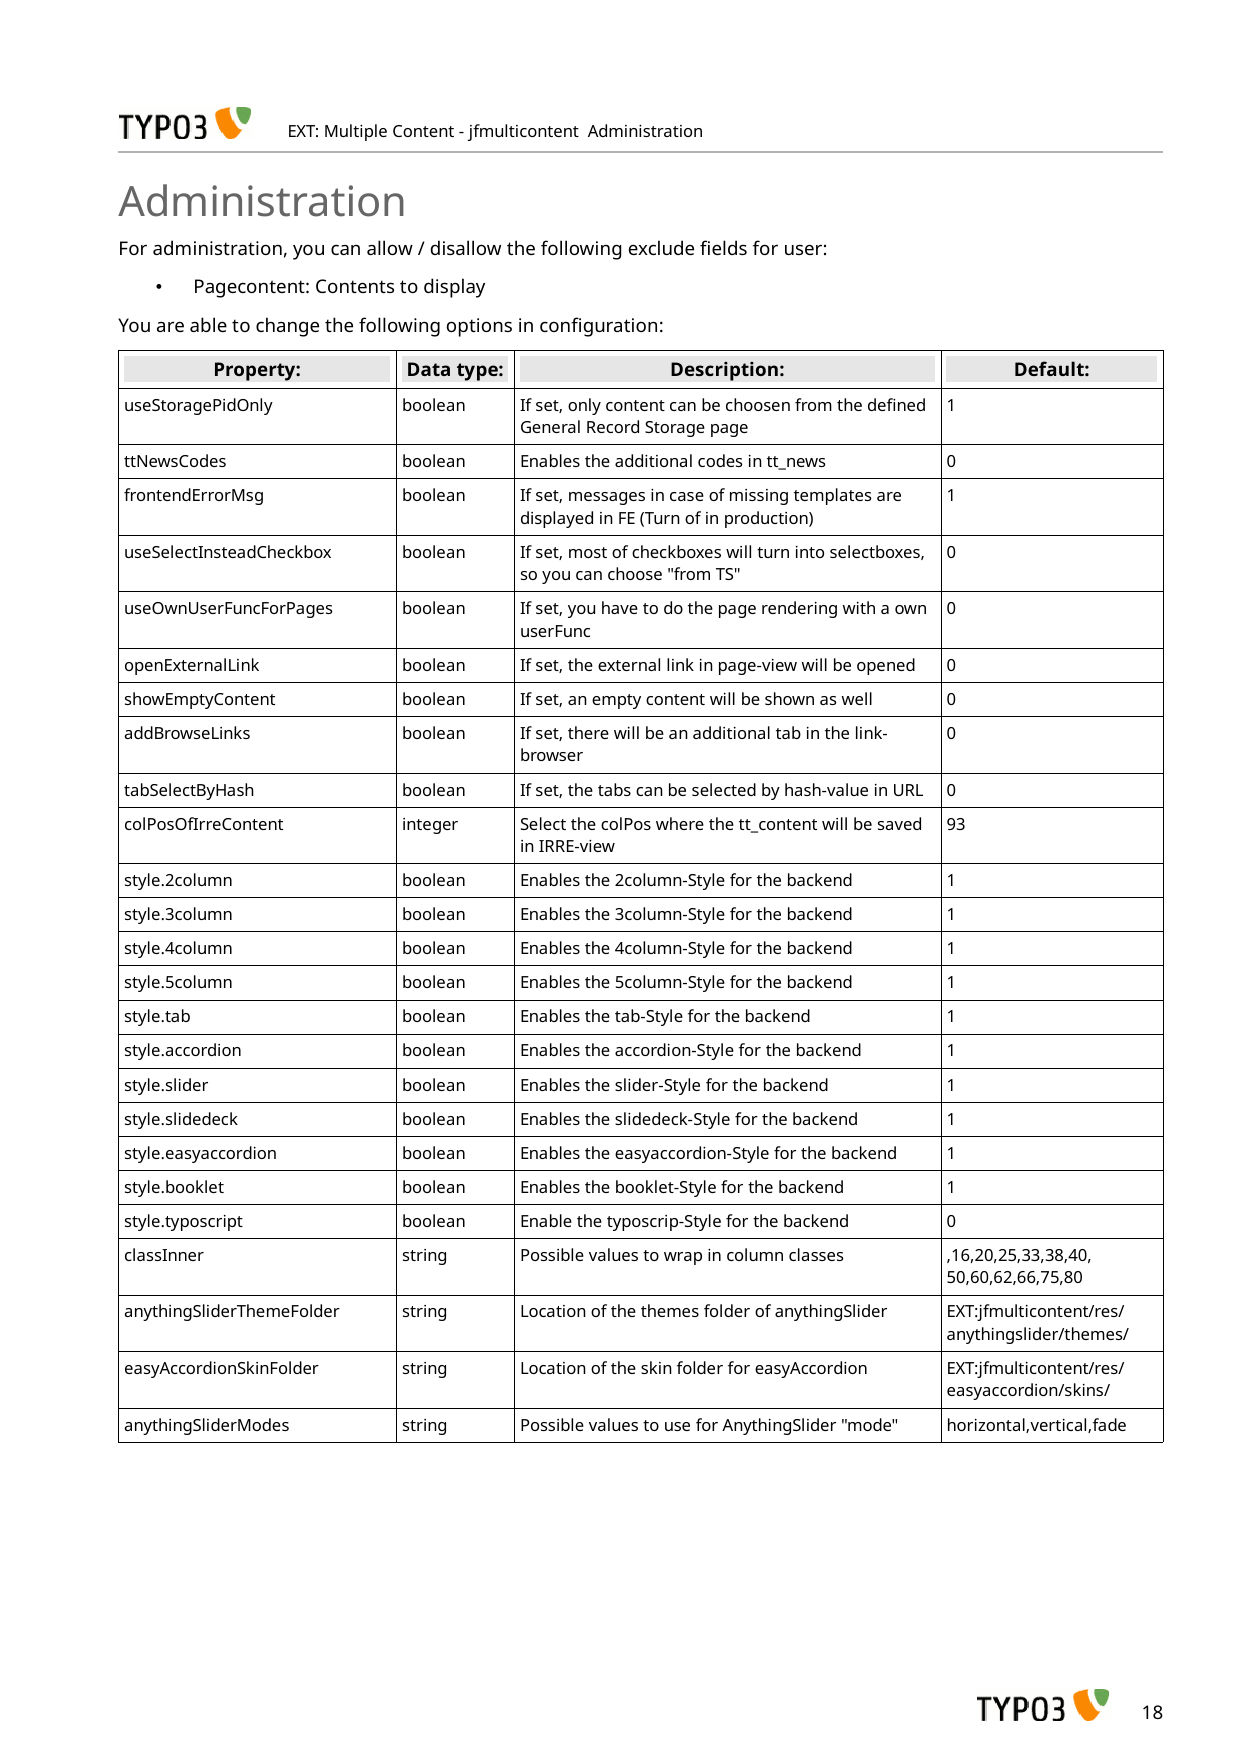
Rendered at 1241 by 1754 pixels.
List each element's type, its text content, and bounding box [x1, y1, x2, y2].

table_cell useOwnUserFuncForPages [119, 592, 396, 648]
table_cell 93 [942, 808, 1163, 863]
table_cell boolean [397, 1205, 514, 1238]
subtitle Administration [118, 172, 1163, 228]
table_cell 1 [942, 864, 1163, 897]
table_cell If set, most of checkboxes will turn into selectboxes, so you can choose "from TS" [515, 536, 941, 591]
table_cell boolean [397, 898, 514, 931]
table_cell 1 [942, 1001, 1163, 1033]
table_cell Enables the 3column-Style for the backend [515, 898, 941, 931]
table_cell style.accordion [119, 1035, 396, 1068]
table_cell anythingSliderModes [119, 1409, 396, 1442]
table_cell Select the colPos where the tt_content will be saved in IRRE-view [515, 808, 941, 863]
table_cell boolean [397, 1069, 514, 1102]
table_cell frontendErrorMsg [119, 479, 396, 535]
table_header Description: [515, 351, 941, 388]
table_cell addBrowseLinks [119, 717, 396, 773]
table_cell style.easyaccordion [119, 1137, 396, 1170]
table_cell 1 [942, 932, 1163, 965]
text You are able to change the following options in configuration: [118, 311, 1163, 337]
table_cell 0 [942, 445, 1163, 478]
table_cell 1 [942, 1069, 1163, 1102]
table_cell Enables the accordion-Style for the backend [515, 1035, 941, 1068]
table_cell anythingSliderThemeFolder [119, 1296, 396, 1351]
table_cell style.slider [119, 1069, 396, 1102]
table_cell 1 [942, 479, 1163, 535]
table_cell Enables the 2column-Style for the backend [515, 864, 941, 897]
table_cell style.3column [119, 898, 396, 931]
table_cell 1 [942, 1137, 1163, 1170]
table_cell string [397, 1296, 514, 1351]
table_cell style.4column [119, 932, 396, 965]
table_cell If set, the tabs can be selected by hash-value in URL [515, 774, 941, 807]
table_cell 1 [942, 966, 1163, 999]
table_cell useSelectInsteadCheckbox [119, 536, 396, 591]
table_cell boolean [397, 445, 514, 478]
table_cell boolean [397, 1001, 514, 1033]
table_cell 1 [942, 898, 1163, 931]
table_cell boolean [397, 774, 514, 807]
table_cell If set, an empty content will be shown as well [515, 683, 941, 716]
table_cell Enables the slider-Style for the backend [515, 1069, 941, 1102]
table_cell 0 [942, 683, 1163, 716]
table_cell Enables the additional codes in tt_news [515, 445, 941, 478]
table_cell If set, messages in case of missing templates are displayed in FE (Turn of in production) [515, 479, 941, 535]
table_cell EXT:jfmulticontent/res/easyaccordion/skins/ [942, 1352, 1163, 1408]
text For administration, you can allow / disallow the following exclude fields for user: [118, 234, 1163, 260]
table_cell boolean [397, 1171, 514, 1204]
table_cell style.slidedeck [119, 1103, 396, 1136]
table_cell boolean [397, 479, 514, 535]
table_header Property: [119, 351, 396, 388]
table_header Data type: [397, 351, 514, 388]
table_cell 1 [942, 1171, 1163, 1204]
table_cell integer [397, 808, 514, 863]
table_cell If set, only content can be choosen from the defined General Record Storage page [515, 389, 941, 444]
table_cell boolean [397, 1035, 514, 1068]
table_cell 0 [942, 774, 1163, 807]
table_cell boolean [397, 932, 514, 965]
table_cell boolean [397, 1137, 514, 1170]
table_cell boolean [397, 864, 514, 897]
table_cell Enables the 5column-Style for the backend [515, 966, 941, 999]
table_cell boolean [397, 649, 514, 682]
table_cell Location of the themes folder of anythingSlider [515, 1296, 941, 1351]
table_cell Enables the easyaccordion-Style for the backend [515, 1137, 941, 1170]
table_cell Enable the typoscrip-Style for the backend [515, 1205, 941, 1238]
table_cell style.2column [119, 864, 396, 897]
picture [118, 106, 254, 139]
table_cell boolean [397, 717, 514, 773]
table_cell tabSelectByHash [119, 774, 396, 807]
table_cell boolean [397, 966, 514, 999]
table_cell style.tab [119, 1001, 396, 1033]
table_cell Enables the tab-Style for the backend [515, 1001, 941, 1033]
table_cell style.booklet [119, 1171, 396, 1204]
table_cell If set, you have to do the page rendering with a own userFunc [515, 592, 941, 648]
table_cell If set, there will be an additional tab in the link-browser [515, 717, 941, 773]
table_cell 0 [942, 717, 1163, 773]
table_cell string [397, 1409, 514, 1442]
table_cell Enables the slidedeck-Style for the backend [515, 1103, 941, 1136]
picture [976, 1688, 1112, 1721]
table_cell boolean [397, 683, 514, 716]
table_cell If set, the external link in page-view will be opened [515, 649, 941, 682]
table_cell boolean [397, 1103, 514, 1136]
table_cell horizontal,vertical,fade [942, 1409, 1163, 1442]
table_cell Enables the booklet-Style for the backend [515, 1171, 941, 1204]
table_cell 0 [942, 649, 1163, 682]
table_cell ttNewsCodes [119, 445, 396, 478]
table_cell Possible values to use for AnythingSlider "mode" [515, 1409, 941, 1442]
table_cell boolean [397, 592, 514, 648]
table_cell boolean [397, 536, 514, 591]
table_cell classInner [119, 1239, 396, 1294]
table_cell style.typoscript [119, 1205, 396, 1238]
table_cell 1 [942, 389, 1163, 444]
table_cell string [397, 1352, 514, 1408]
table_cell easyAccordionSkinFolder [119, 1352, 396, 1408]
table_cell ,16,20,25,33,38,40, 50,60,62,66,75,80 [942, 1239, 1163, 1294]
list Pagecontent: Contents to display [156, 273, 1163, 299]
table_cell Location of the skin folder for easyAccordion [515, 1352, 941, 1408]
table_cell 0 [942, 592, 1163, 648]
table_header Default: [942, 351, 1163, 388]
table_cell Enables the 4column-Style for the backend [515, 932, 941, 965]
table_cell boolean [397, 389, 514, 444]
table_cell showEmptyContent [119, 683, 396, 716]
table_cell 0 [942, 536, 1163, 591]
table_cell style.5column [119, 966, 396, 999]
table_cell useStoragePidOnly [119, 389, 396, 444]
table_cell string [397, 1239, 514, 1294]
table_cell 1 [942, 1103, 1163, 1136]
table_cell 0 [942, 1205, 1163, 1238]
table_cell EXT:jfmulticontent/res/anythingslider/themes/ [942, 1296, 1163, 1351]
table_cell openExternalLink [119, 649, 396, 682]
table_cell Possible values to wrap in column classes [515, 1239, 941, 1294]
table_cell colPosOfIrreContent [119, 808, 396, 863]
table_cell 1 [942, 1035, 1163, 1068]
